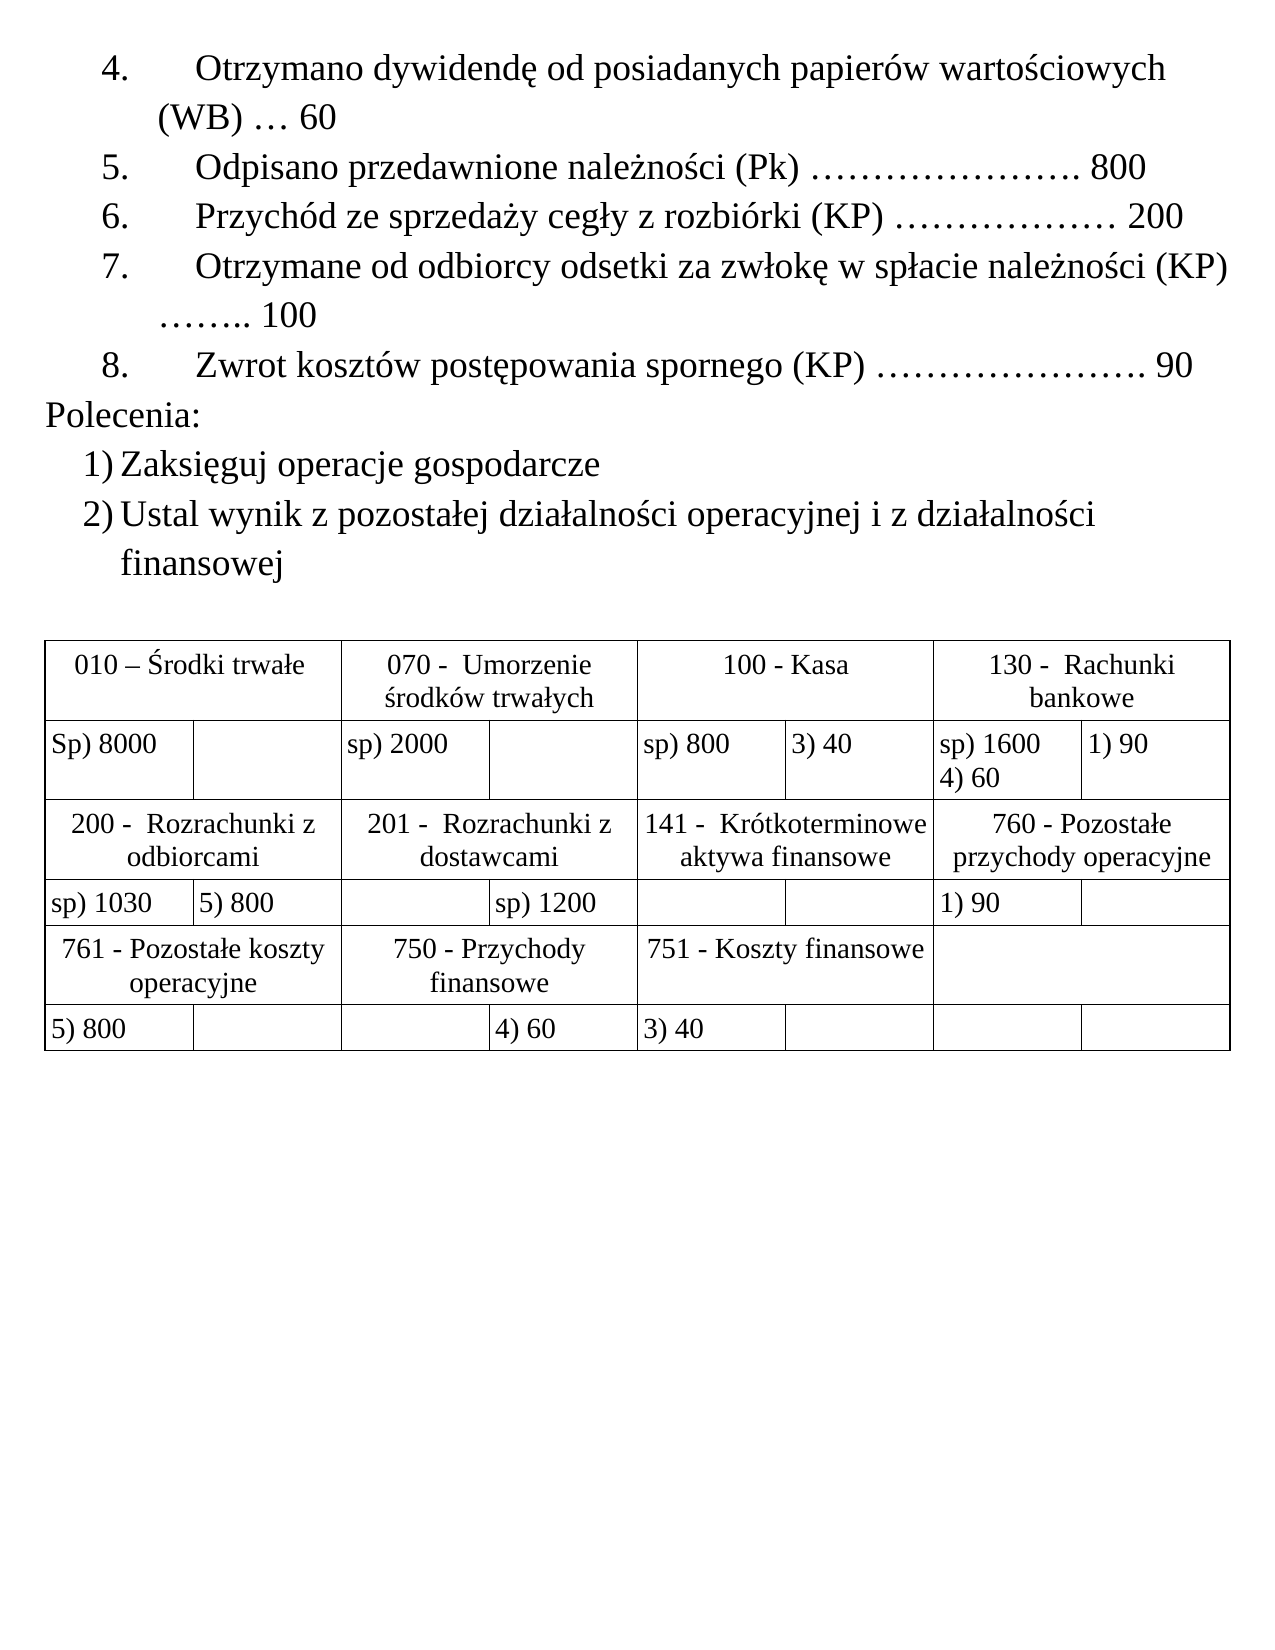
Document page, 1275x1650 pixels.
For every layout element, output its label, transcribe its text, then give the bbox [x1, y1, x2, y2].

table_cell 1) 90 [1082, 721, 1229, 799]
list Przychód ze sprzedaży cegły z rozbiórki (KP) ……………… 200 [101, 194, 1230, 237]
list Zwrot kosztów postępowania spornego (KP) …………………. 90 [101, 342, 1230, 386]
table_cell 760 - Pozostałe przychody operacyjne [934, 800, 1229, 879]
table_cell [490, 721, 637, 799]
table_cell 1) 90 [934, 880, 1081, 925]
table_cell sp) 1600 4) 60 [934, 721, 1081, 799]
table_cell [194, 721, 341, 799]
table_header 130 - Rachunki bankowe [934, 641, 1229, 719]
table_cell [638, 880, 785, 925]
list Otrzymane od odbiorcy odsetki za zwłokę w spłacie należności (KP) …….. 100 [101, 243, 1230, 336]
list Zaksięguj operacje gospodarcze [82, 442, 1230, 485]
table_cell 141 - Krótkoterminowe aktywa finansowe [638, 800, 933, 879]
table_cell Sp) 8000 [46, 721, 193, 799]
table_header 100 - Kasa [638, 641, 933, 719]
table_cell [342, 880, 489, 925]
table_cell 750 - Przychody finansowe [342, 926, 637, 1004]
table_cell [1082, 1005, 1229, 1050]
table_cell 5) 800 [194, 880, 341, 925]
table_cell 751 - Koszty finansowe [638, 926, 933, 1004]
list Odpisano przedawnione należności (Pk) …………………. 800 [101, 144, 1230, 187]
table_cell sp) 800 [638, 721, 785, 799]
table_cell 4) 60 [490, 1005, 637, 1050]
table_cell sp) 1030 [46, 880, 193, 925]
table_cell [786, 880, 933, 925]
table_cell [786, 1005, 933, 1050]
table_header 010 – Środki trwałe [46, 641, 341, 719]
list Ustal wynik z pozostałej działalności operacyjnej i z działalności finansowej [82, 491, 1230, 584]
table_cell [934, 926, 1229, 1004]
table_cell [342, 1005, 489, 1050]
table_cell 201 - Rozrachunki z dostawcami [342, 800, 637, 879]
table_cell sp) 2000 [342, 721, 489, 799]
table_cell 5) 800 [46, 1005, 193, 1050]
table_header 070 - Umorzenie środków trwałych [342, 641, 637, 719]
table_cell [1082, 880, 1229, 925]
table_cell sp) 1200 [490, 880, 637, 925]
table_cell 3) 40 [638, 1005, 785, 1050]
table_cell 3) 40 [786, 721, 933, 799]
table_cell [934, 1005, 1081, 1050]
table_cell 761 - Pozostałe koszty operacyjne [46, 926, 341, 1004]
table_cell [194, 1005, 341, 1050]
table_cell 200 - Rozrachunki z odbiorcami [46, 800, 341, 879]
list Otrzymano dywidendę od posiadanych papierów wartościowych (WB) … 60 [101, 45, 1230, 138]
text Polecenia: [45, 392, 1230, 435]
